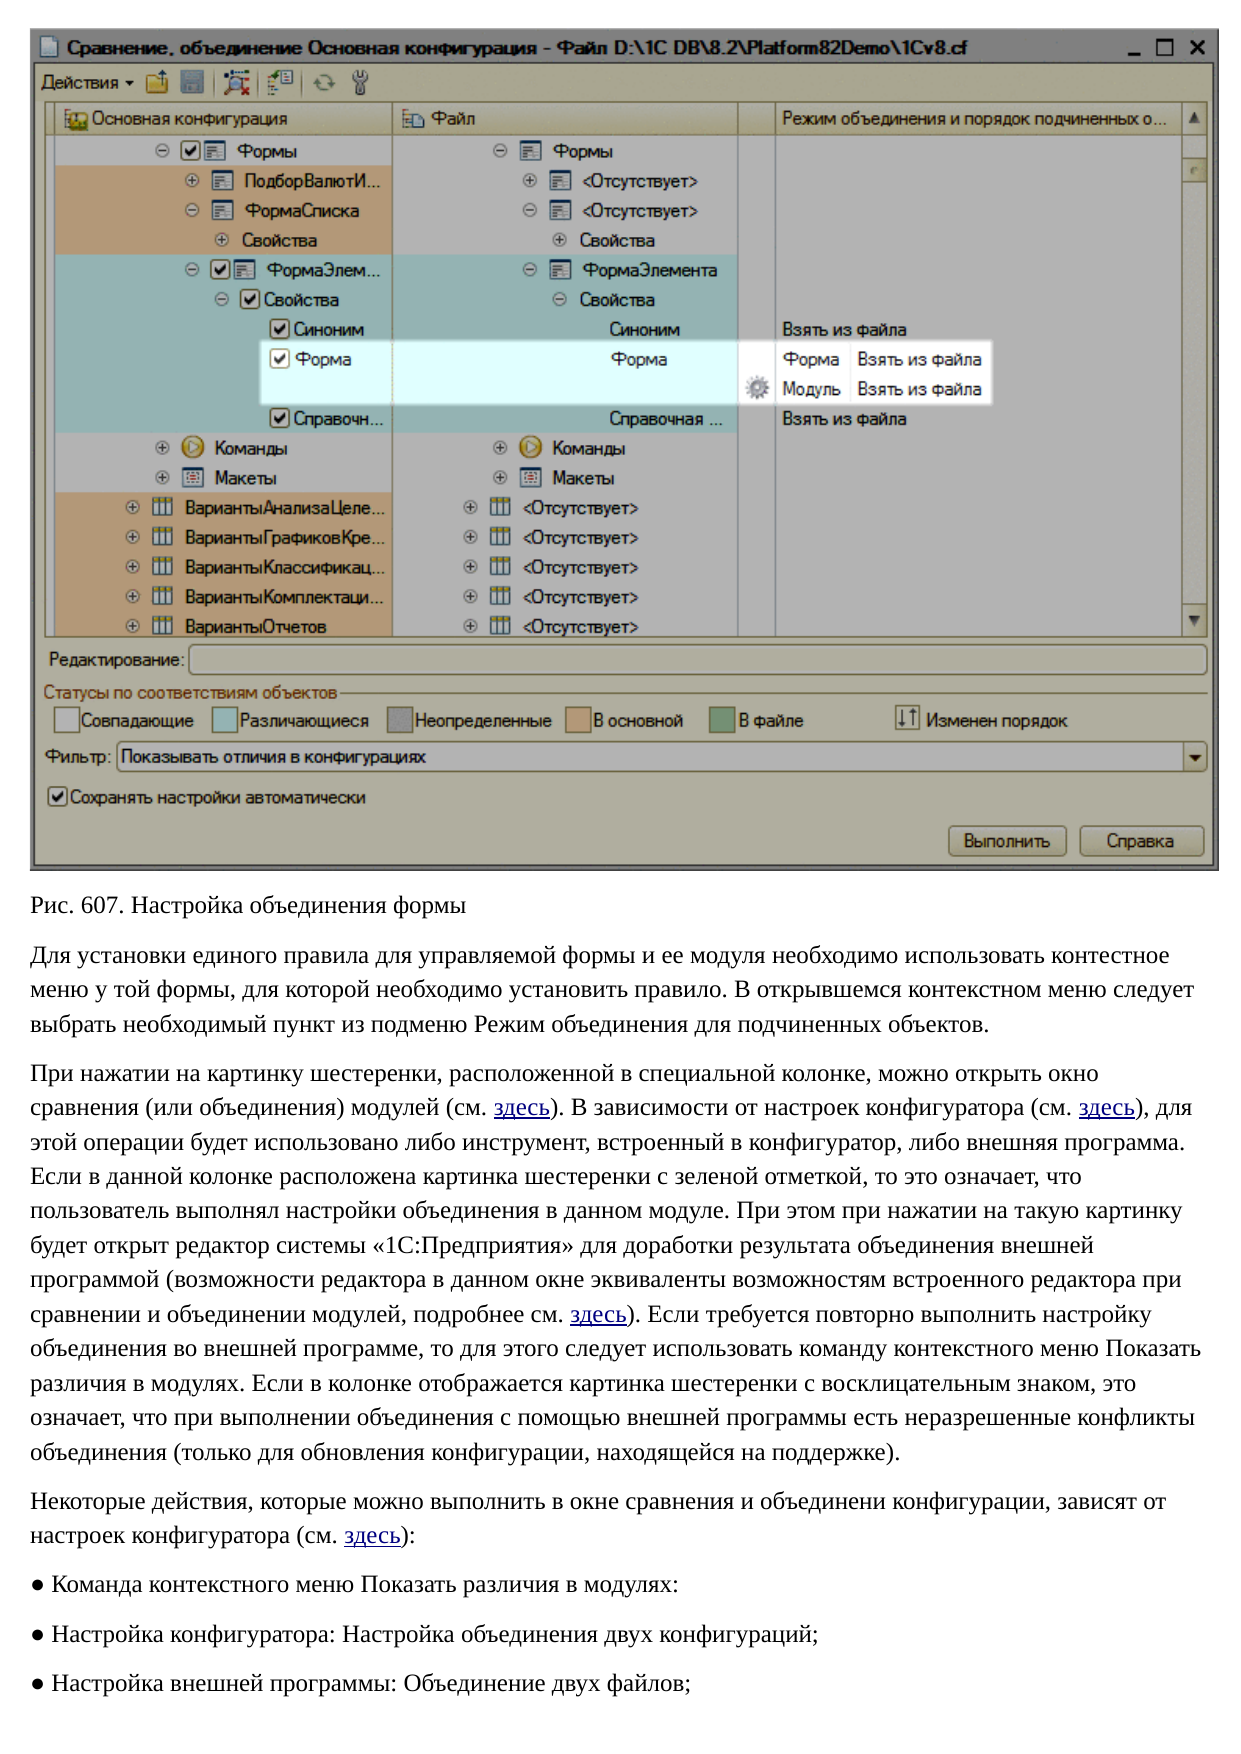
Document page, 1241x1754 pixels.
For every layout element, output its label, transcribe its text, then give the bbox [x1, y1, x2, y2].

text Некоторые действия, которые можно выполнить в окне сравнения и объединени конфигурации, зависят от настроек конфигуратора (см. здесь): [30, 1486, 1211, 1549]
text Рис. 607. Настройка объединения формы [30, 891, 1211, 919]
text Для установки единого правила для управляемой формы и ее модуля необходимо использовать контестное меню у той формы, для которой необходимо установить правило. В открывшемся контекстном меню следует выбрать необходимый пункт из подменю Режим объединения для подчиненных объектов. [30, 940, 1211, 1037]
text При нажатии на картинку шестеренки, расположенной в специальной колонке, можно открыть окно сравнения (или объединения) модулей (см. здесь). В зависимости от настроек конфигуратора (см. здесь), для этой операции будет использовано либо инструмент, встроенный в конфигуратор, либо внешняя программа. Если в данной колонке расположена картинка шестеренки с зеленой отметкой, то это означает, что пользователь выполнял настройки объединения в данном модуле. При этом при нажатии на такую картинку будет открыт редактор системы «1С:Предприятия» для доработки результата объединения внешней программой (возможности редактора в данном окне эквиваленты возможностям встроенного редактора при сравнении и объединении модулей, подробнее см. здесь). Если требуется повторно выполнить настройку объединения во внешней программе, то для этого следует использовать команду контекстного меню Показать различия в модулях. Если в колонке отображается картинка шестеренки с восклицательным знаком, это означает, что при выполнении объединения с помощью внешней программы есть неразрешенные конфликты объединения (только для обновления конфигурации, находящейся на поддержке). [30, 1058, 1211, 1466]
picture [29, 28, 1219, 871]
text ● Настройка внешней программы: Объединение двух файлов; [30, 1668, 1211, 1696]
text ● Настройка конфигуратора: Настройка объединения двух конфигураций; [30, 1619, 1211, 1647]
text ● Команда контекстного меню Показать различия в модулях: [30, 1569, 1211, 1598]
